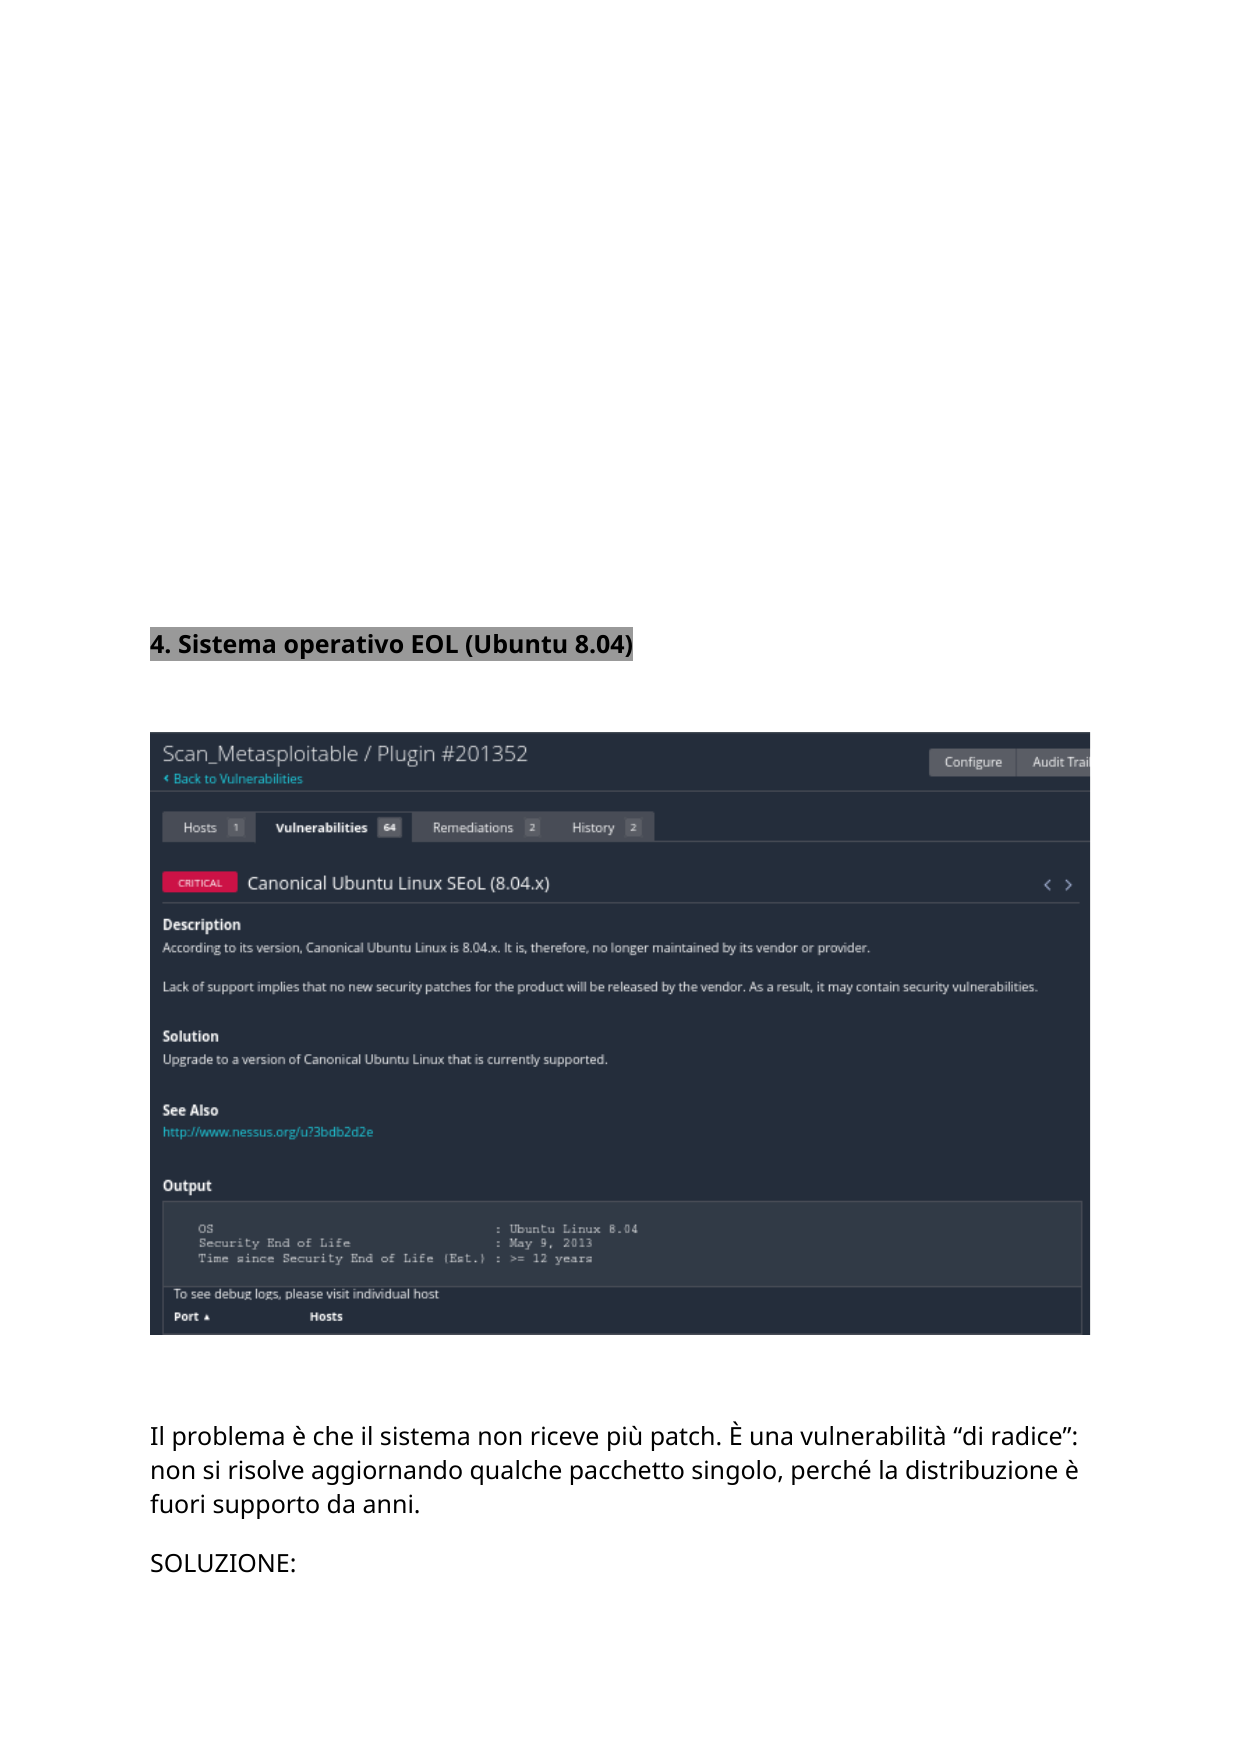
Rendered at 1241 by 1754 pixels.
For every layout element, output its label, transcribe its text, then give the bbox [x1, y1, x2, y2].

picture [150, 732, 1091, 1335]
text Il problema è che il sistema non riceve più patch. È una vulnerabilità “di radice”: non si risolve aggiornando qualche pacchetto singolo, perché la distribuzione è fuori supporto da anni. [150, 1418, 1090, 1521]
text SOLUZIONE: [150, 1546, 1090, 1580]
text 4. Sistema operativo EOL (Ubuntu 8.04) [150, 150, 1090, 661]
